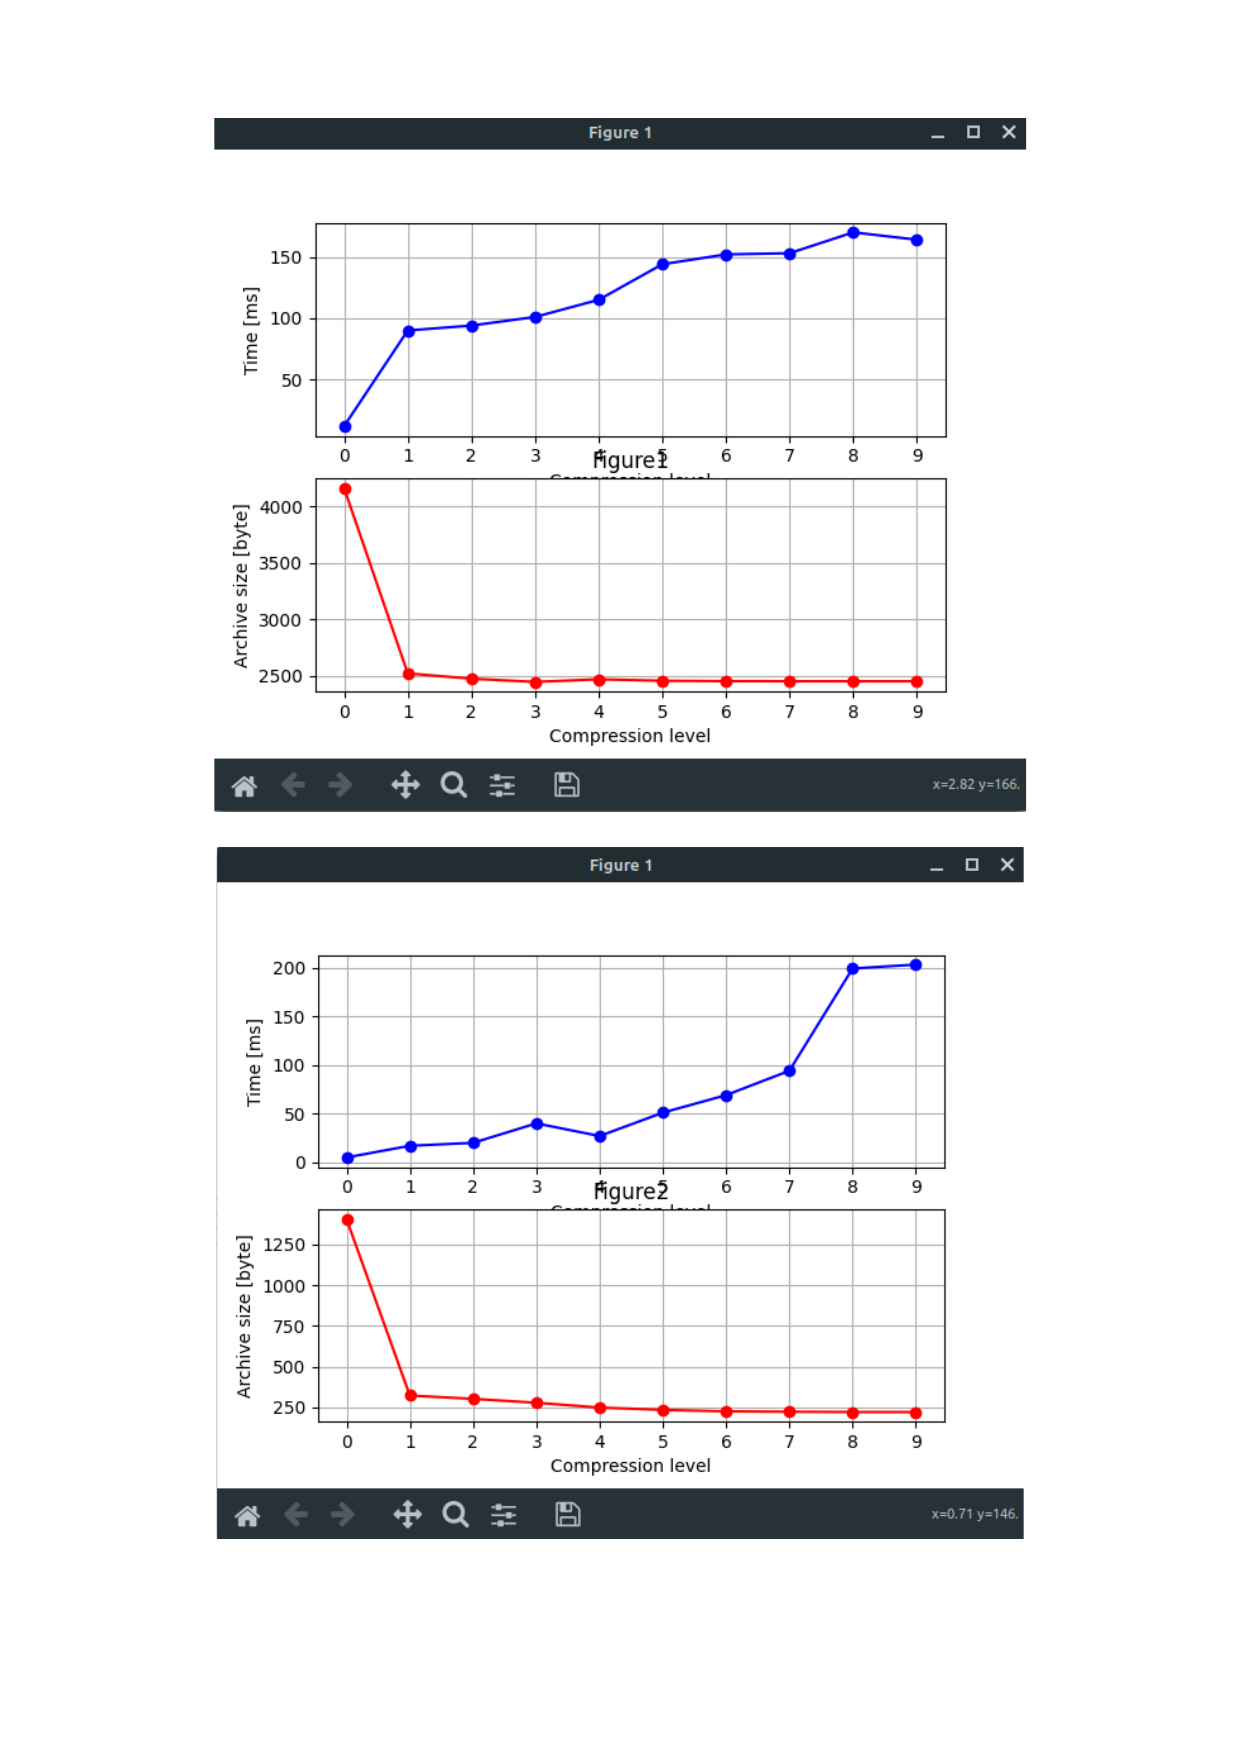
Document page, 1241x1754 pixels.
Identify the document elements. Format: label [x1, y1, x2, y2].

picture [216, 847, 1024, 1539]
picture [214, 118, 1027, 812]
